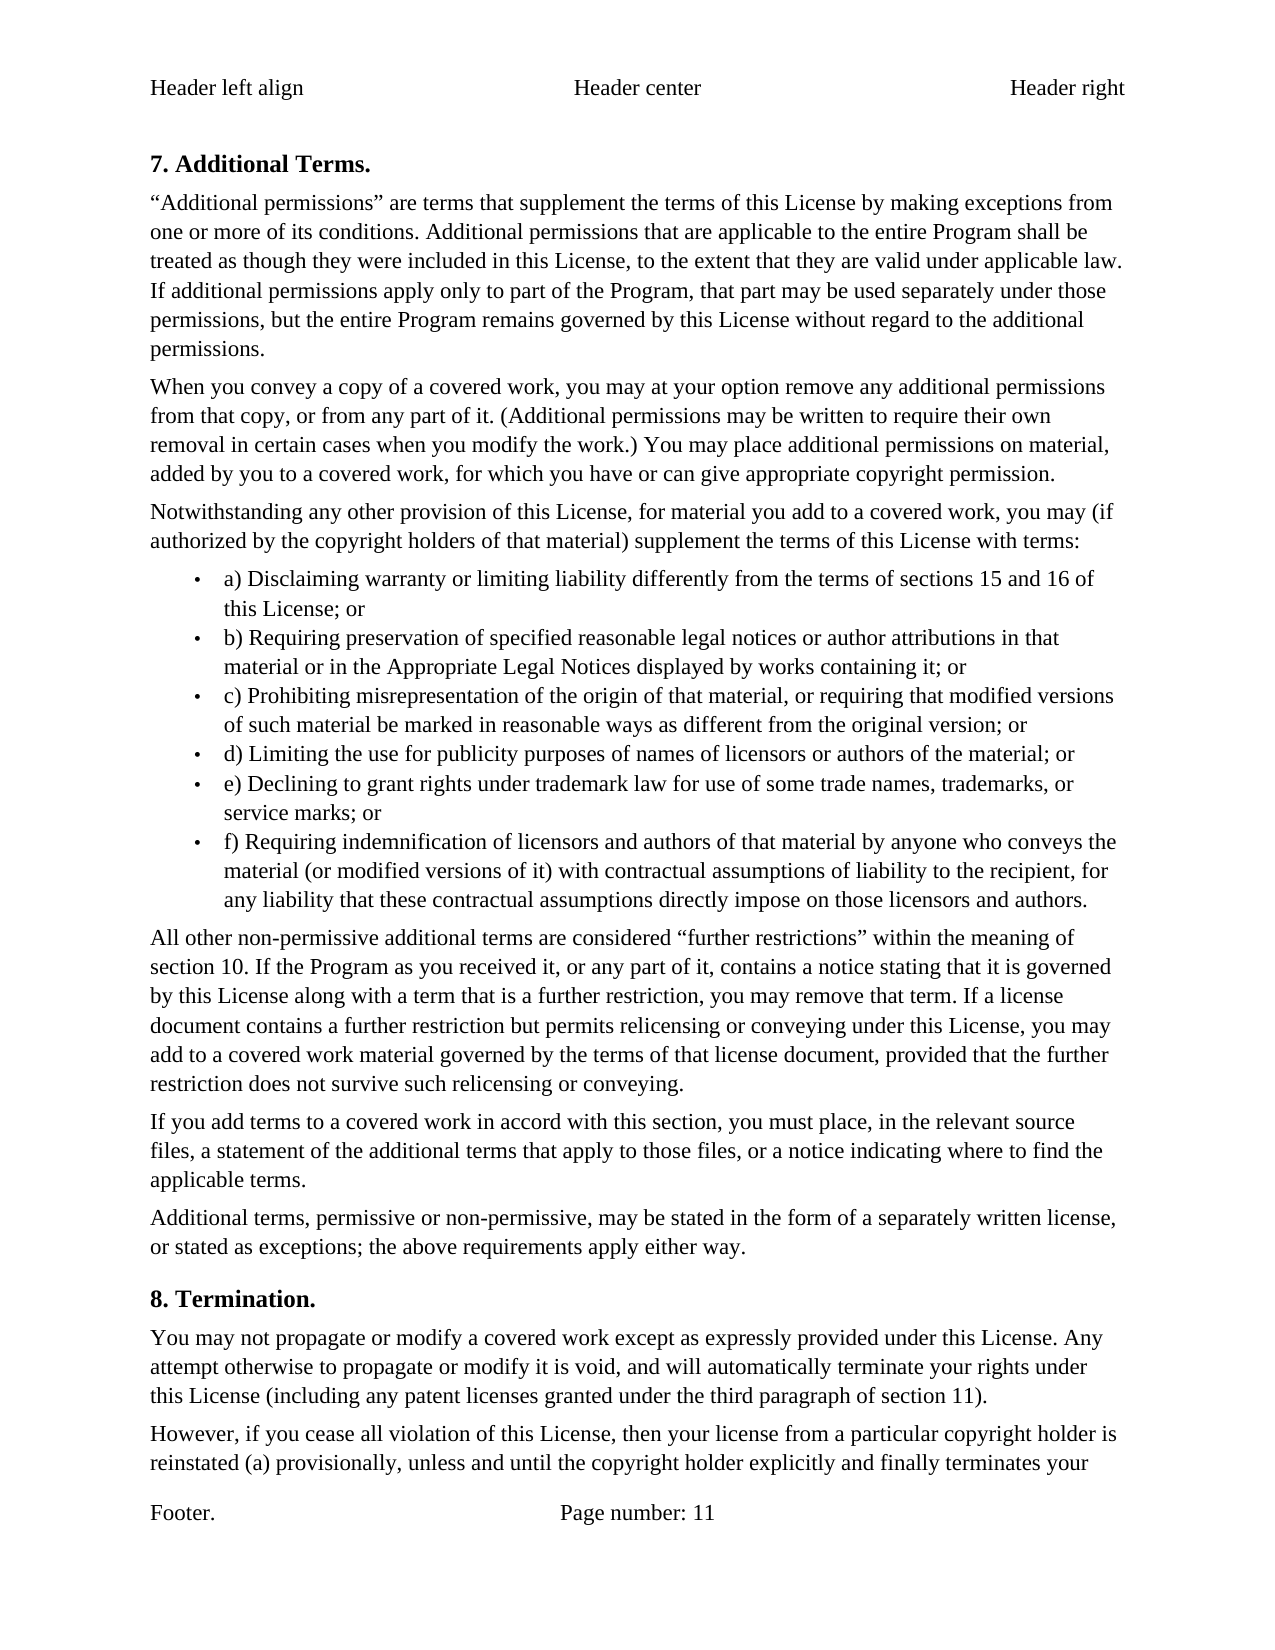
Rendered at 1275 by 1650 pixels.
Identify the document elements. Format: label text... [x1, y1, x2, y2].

text If you add terms to a covered work in accord with this section, you must place, in the relevant source files, a statement of the additional terms that apply to those files, or a notice indicating where to find the applicable terms. [150, 1109, 1125, 1193]
list b) Requiring preservation of specified reasonable legal notices or author attributions in that material or in the Appropriate Legal Notices displayed by works containing it; or [194, 625, 1125, 679]
text “Additional permissions” are terms that supplement the terms of this License by making exceptions from one or more of its conditions. Additional permissions that are applicable to the entire Program shall be treated as though they were included in this License, to the extent that they are valid under applicable law. If additional permissions apply only to part of the Program, that part may be used separately under those permissions, but the entire Program remains governed by this License without regard to the additional permissions. [150, 190, 1125, 361]
subtitle 8. Termination. [150, 1285, 1125, 1312]
list f) Requiring indemnification of licensors and authors of that material by anyone who conveys the material (or modified versions of it) with contractual assumptions of liability to the recipient, for any liability that these contractual assumptions directly impose on those licensors and authors. [194, 829, 1125, 913]
text All other non-permissive additional terms are considered “further restrictions” within the meaning of section 10. If the Program as you received it, or any part of it, contains a notice stating that it is governed by this License along with a term that is a further restriction, you may remove that term. If a license document contains a further restriction but permits relicensing or conveying under this License, you may add to a covered work material governed by the terms of that license document, provided that the further restriction does not survive such relicensing or conveying. [150, 925, 1125, 1096]
text When you convey a copy of a covered work, you may at your option remove any additional permissions from that copy, or from any part of it. (Additional permissions may be written to require their own removal in certain cases when you modify the work.) You may place additional permissions on material, added by you to a covered work, for which you have or can give appropriate copyright permission. [150, 374, 1125, 487]
text Notwithstanding any other provision of this License, for material you add to a covered work, you may (if authorized by the copyright holders of that material) supplement the terms of this License with terms: [150, 499, 1125, 554]
list a) Disclaiming warranty or limiting liability differently from the terms of sections 15 and 16 of this License; or [194, 566, 1125, 621]
list e) Declining to grant rights under trademark law for use of some trade names, trademarks, or service marks; or [194, 771, 1125, 825]
list c) Prohibiting misrepresentation of the origin of that material, or requiring that modified versions of such material be marked in reasonable ways as different from the original version; or [194, 683, 1125, 738]
list d) Limiting the use for publicity purposes of names of licensors or authors of the material; or [194, 741, 1125, 767]
subtitle 7. Additional Terms. [150, 150, 1125, 178]
text Additional terms, permissive or non-permissive, may be stated in the form of a separately written license, or stated as exceptions; the above requirements apply either way. [150, 1205, 1125, 1260]
text However, if you cease all violation of this License, then your license from a particular copyright holder is reinstated (a) provisionally, unless and until the copyright holder explicitly and finally terminates your [150, 1421, 1125, 1476]
text You may not propagate or modify a covered work except as expressly provided under this License. Any attempt otherwise to propagate or modify it is void, and will automatically terminate your rights under this License (including any patent licenses granted under the third paragraph of section 11). [150, 1325, 1125, 1409]
